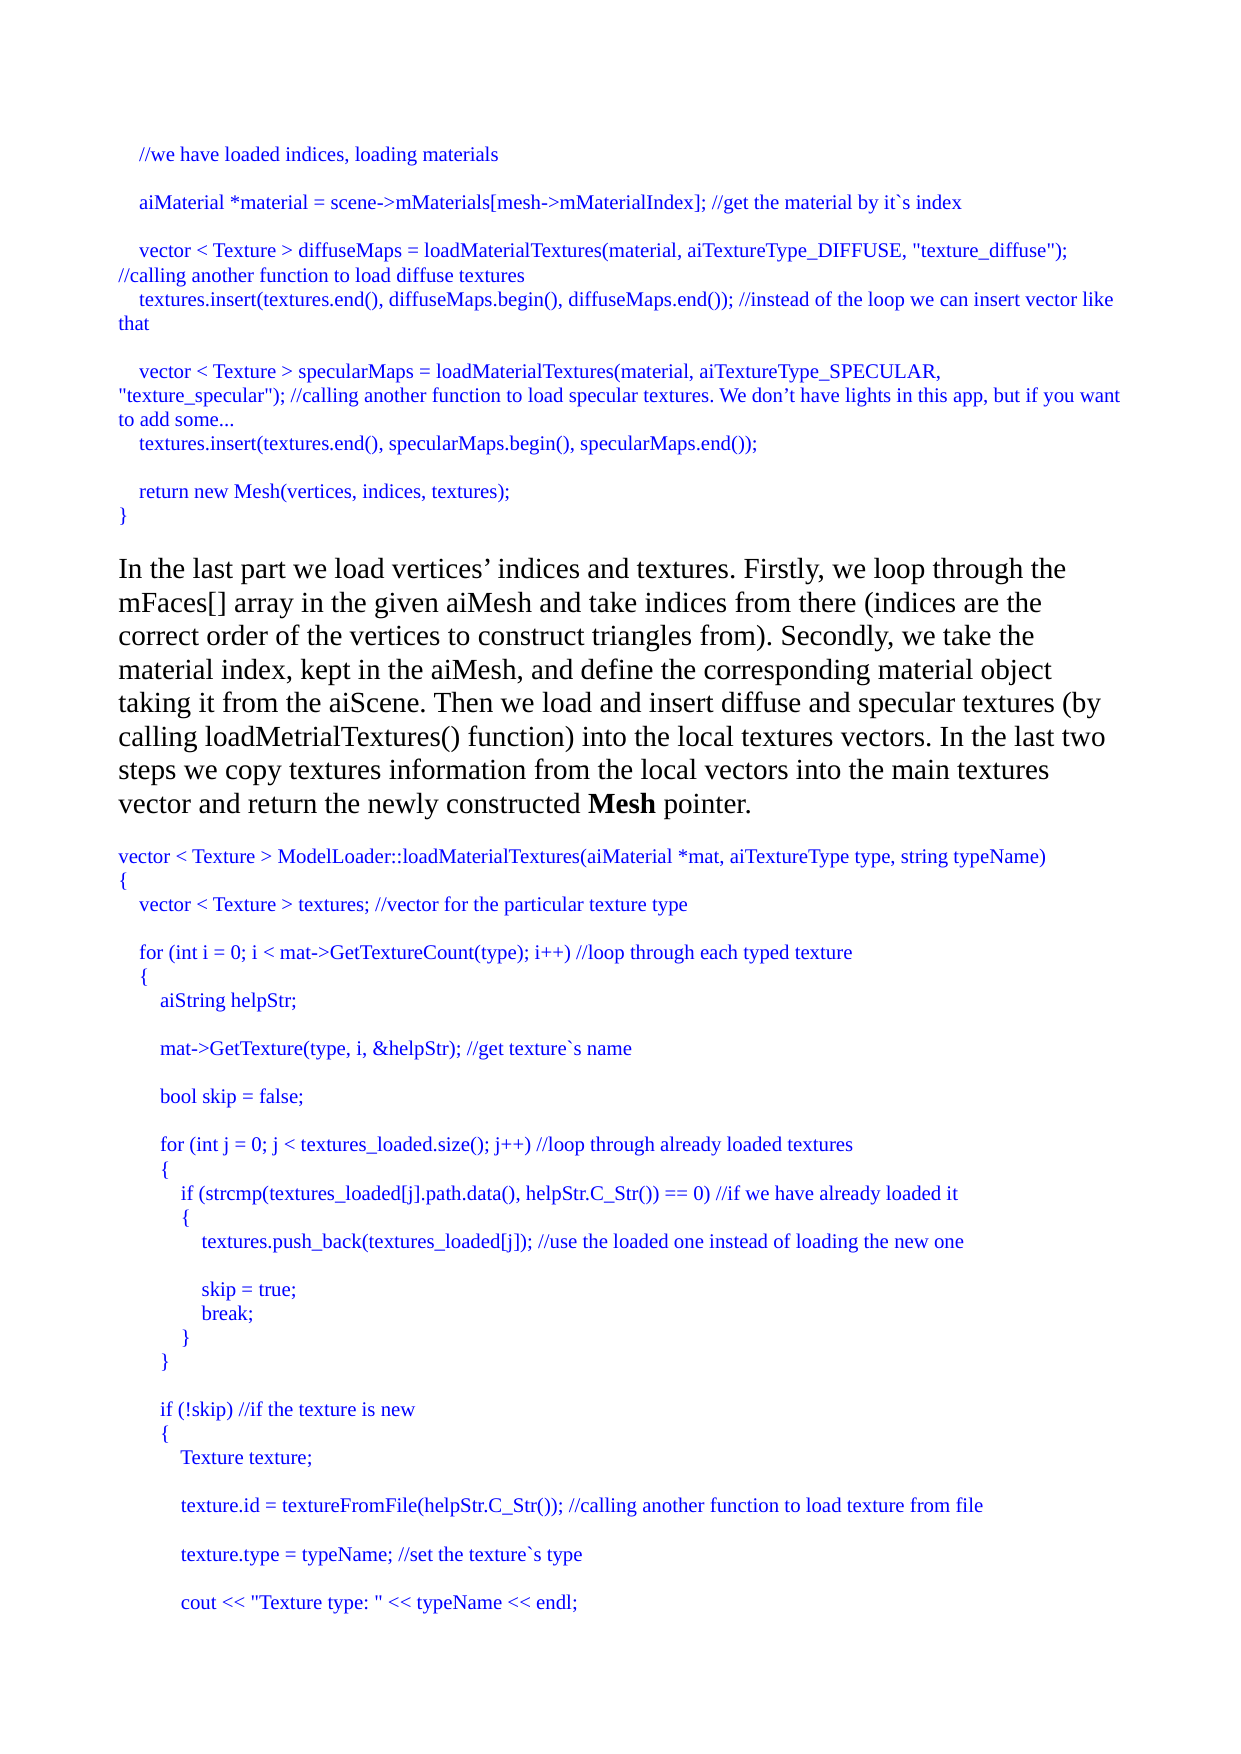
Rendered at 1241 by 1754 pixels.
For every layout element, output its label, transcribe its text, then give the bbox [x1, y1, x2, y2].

text aiString helpStr; [118, 988, 1122, 1012]
text textures.push_back(textures_loaded[j]); //use the loaded one instead of loading the new one [118, 1229, 1122, 1253]
text break; [118, 1301, 1122, 1325]
text aiMaterial *material = scene->mMaterials[mesh->mMaterialIndex]; //get the material by it`s index [118, 190, 1122, 214]
text mat->GetTexture(type, i, &helpStr); //get texture`s name [118, 1036, 1122, 1060]
text texture.type = typeName; //set the texture`s type [118, 1541, 1122, 1566]
text vector < Texture > specularMaps = loadMaterialTextures(material, aiTextureType_SPECULAR, "texture_specular"); //calling another function to load specular textures. We don’t have lights in this app, but if you want to add some... [118, 359, 1122, 431]
text if (!skip) //if the texture is new [118, 1397, 1122, 1421]
text { [118, 1204, 1122, 1229]
text if (strcmp(textures_loaded[j].path.data(), helpStr.C_Str()) == 0) //if we have already loaded it [118, 1181, 1122, 1204]
text } [118, 1325, 1122, 1349]
text for (int i = 0; i < mat->GetTextureCount(type); i++) //loop through each typed texture [118, 940, 1122, 964]
text { [118, 964, 1122, 988]
text bool skip = false; [118, 1084, 1122, 1108]
text { [118, 1421, 1122, 1445]
text { [118, 1156, 1122, 1181]
text Texture texture; [118, 1445, 1122, 1469]
text for (int j = 0; j < textures_loaded.size(); j++) //loop through already loaded textures [118, 1132, 1122, 1156]
text cout << "Texture type: " << typeName << endl; [118, 1589, 1122, 1614]
text return new Mesh(vertices, indices, textures); [118, 479, 1122, 503]
text { [118, 868, 1122, 892]
text textures.insert(textures.end(), diffuseMaps.begin(), diffuseMaps.end()); //instead of the loop we can insert vector like that [118, 287, 1122, 335]
text textures.insert(textures.end(), specularMaps.begin(), specularMaps.end()); [118, 431, 1122, 455]
text vector < Texture > diffuseMaps = loadMaterialTextures(material, aiTextureType_DIFFUSE, "texture_diffuse"); //calling another function to load diffuse textures [118, 238, 1122, 287]
text } [118, 503, 1122, 527]
text vector < Texture > ModelLoader::loadMaterialTextures(aiMaterial *mat, aiTextureType type, string typeName) [118, 844, 1122, 868]
text skip = true; [118, 1277, 1122, 1301]
text //we have loaded indices, loading materials [118, 142, 1122, 166]
text } [118, 1349, 1122, 1373]
text vector < Texture > textures; //vector for the particular texture type [118, 892, 1122, 916]
text texture.id = textureFromFile(helpStr.C_Str()); //calling another function to load texture from file [118, 1493, 1122, 1517]
text In the last part we load vertices’ indices and textures. Firstly, we loop through the mFaces[] array in the given aiMesh and take indices from there (indices are the correct order of the vertices to construct triangles from). Secondly, we take the material index, kept in the aiMesh, and define the corresponding material object taking it from the aiScene. Then we load and insert diffuse and specular textures (by calling loadMetrialTextures() function) into the local textures vectors. In the last two steps we copy textures information from the local vectors into the main textures vector and return the newly constructed Mesh pointer. [118, 551, 1122, 819]
